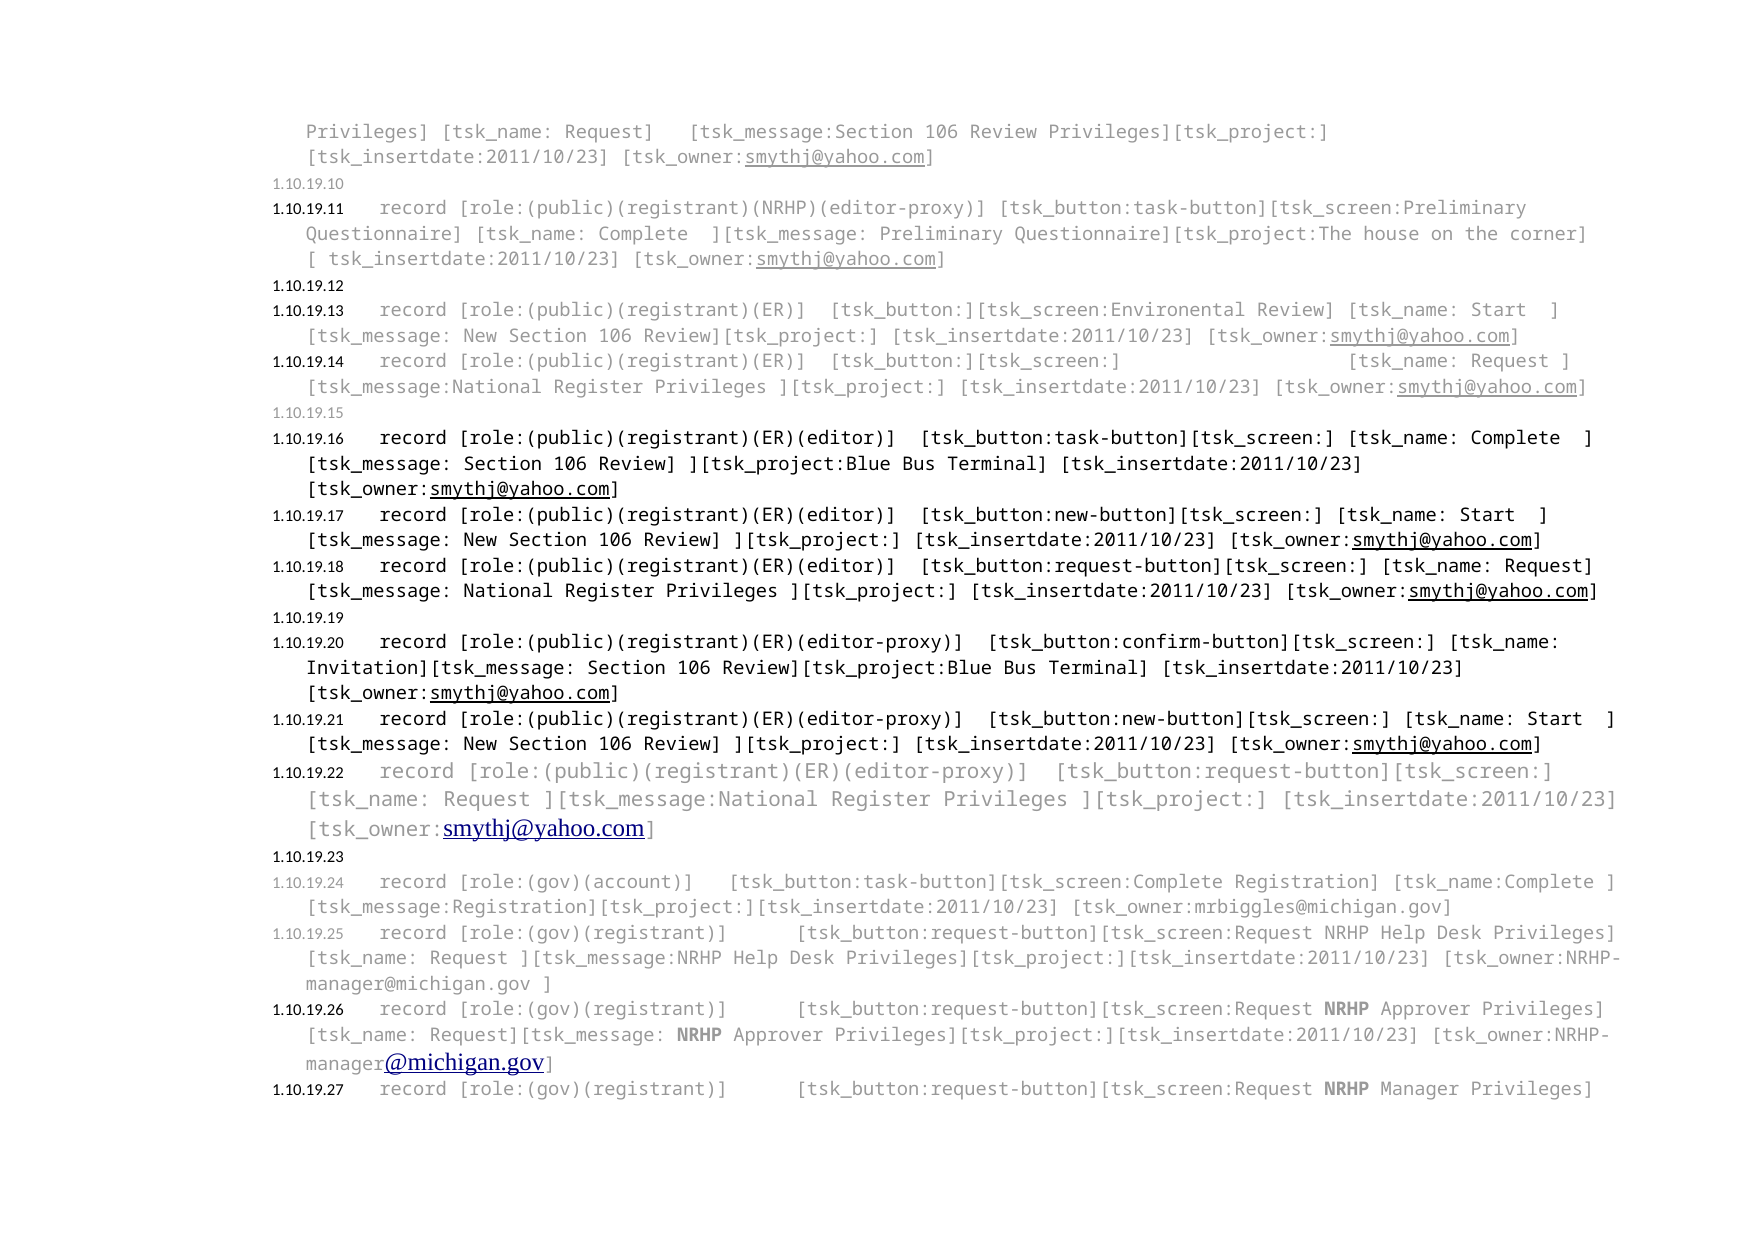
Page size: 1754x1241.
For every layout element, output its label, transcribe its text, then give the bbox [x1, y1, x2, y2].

list record [role:(public)(registrant)(ER)(editor-proxy)] [tsk_button:request-button][tsk_screen:] [tsk_name: Request ][tsk_message:National Register Privileges ][tsk_project:] [tsk_insertdate:2011/10/23] [tsk_owner:smythj@yahoo.com] [268, 756, 1636, 842]
list record [role:(public)(registrant)(ER)] [tsk_button:][tsk_screen:] [tsk_name: Request ][tsk_message:National Register Privileges ][tsk_project:] [tsk_insertdate:2011/10/23] [tsk_owner:smythj@yahoo.com] [268, 348, 1636, 399]
list record [role:(public)(registrant)(ER)] [tsk_button:][tsk_screen:Environental Review] [tsk_name: Start ][tsk_message: New Section 106 Review][tsk_project:] [tsk_insertdate:2011/10/23] [tsk_owner:smythj@yahoo.com] [268, 297, 1636, 348]
list record [role:(public)(registrant)(ER)(editor-proxy)] [tsk_button:new-button][tsk_screen:] [tsk_name: Start ][tsk_message: New Section 106 Review] ][tsk_project:] [tsk_insertdate:2011/10/23] [tsk_owner:smythj@yahoo.com] [268, 705, 1636, 756]
list record [role:(public)(registrant)(ER)(editor)] [tsk_button:request-button][tsk_screen:] [tsk_name: Request][tsk_message: National Register Privileges ][tsk_project:] [tsk_insertdate:2011/10/23] [tsk_owner:smythj@yahoo.com] [268, 552, 1636, 603]
list record [role:(gov)(registrant)] [tsk_button:request-button][tsk_screen:Request NRHP Approver Privileges] [tsk_name: Request][tsk_message: NRHP Approver Privileges][tsk_project:][tsk_insertdate:2011/10/23] [tsk_owner:NRHP-manager@michigan.gov] [268, 996, 1636, 1075]
list Privileges] [tsk_name: Request] [tsk_message:Section 106 Review Privileges][tsk_project:] [tsk_insertdate:2011/10/23] [tsk_owner:smythj@yahoo.com] [268, 118, 1636, 169]
list record [role:(public)(registrant)(ER)(editor-proxy)] [tsk_button:confirm-button][tsk_screen:] [tsk_name: Invitation][tsk_message: Section 106 Review][tsk_project:Blue Bus Terminal] [tsk_insertdate:2011/10/23] [tsk_owner:smythj@yahoo.com] [268, 628, 1636, 705]
list record [role:(gov)(registrant)] [tsk_button:request-button][tsk_screen:Request NRHP Manager Privileges] [tsk_name: Request ][tsk_message:NRHP Manager Privileges][tsk_project:][tsk_insertdate:2011/10/23] [tsk_owner:NRHP-manager@michigan.gov] [268, 1075, 1636, 1101]
list record [role:(public)(registrant)(ER)(editor)] [tsk_button:task-button][tsk_screen:] [tsk_name: Complete ][tsk_message: Section 106 Review] ][tsk_project:Blue Bus Terminal] [tsk_insertdate:2011/10/23] [tsk_owner:smythj@yahoo.com] [268, 424, 1636, 501]
list record [role:(public)(registrant)(NRHP)(editor-proxy)] [tsk_button:task-button][tsk_screen:Preliminary Questionnaire] [tsk_name: Complete ][tsk_message: Preliminary Questionnaire][tsk_project:The house on the corner] [ tsk_insertdate:2011/10/23] [tsk_owner:smythj@yahoo.com] [268, 195, 1636, 271]
list record [role:(gov)(account)] [tsk_button:task-button][tsk_screen:Complete Registration] [tsk_name:Complete ][tsk_message:Registration][tsk_project:][tsk_insertdate:2011/10/23] [tsk_owner:mrbiggles@michigan.gov] [268, 868, 1636, 919]
list record [role:(gov)(registrant)] [tsk_button:request-button][tsk_screen:Request NRHP Help Desk Privileges] [tsk_name: Request ][tsk_message:NRHP Help Desk Privileges][tsk_project:][tsk_insertdate:2011/10/23] [tsk_owner:NRHP-manager@michigan.gov ] [268, 919, 1636, 996]
list record [role:(public)(registrant)(ER)(editor)] [tsk_button:new-button][tsk_screen:] [tsk_name: Start ][tsk_message: New Section 106 Review] ][tsk_project:] [tsk_insertdate:2011/10/23] [tsk_owner:smythj@yahoo.com] [268, 501, 1636, 552]
